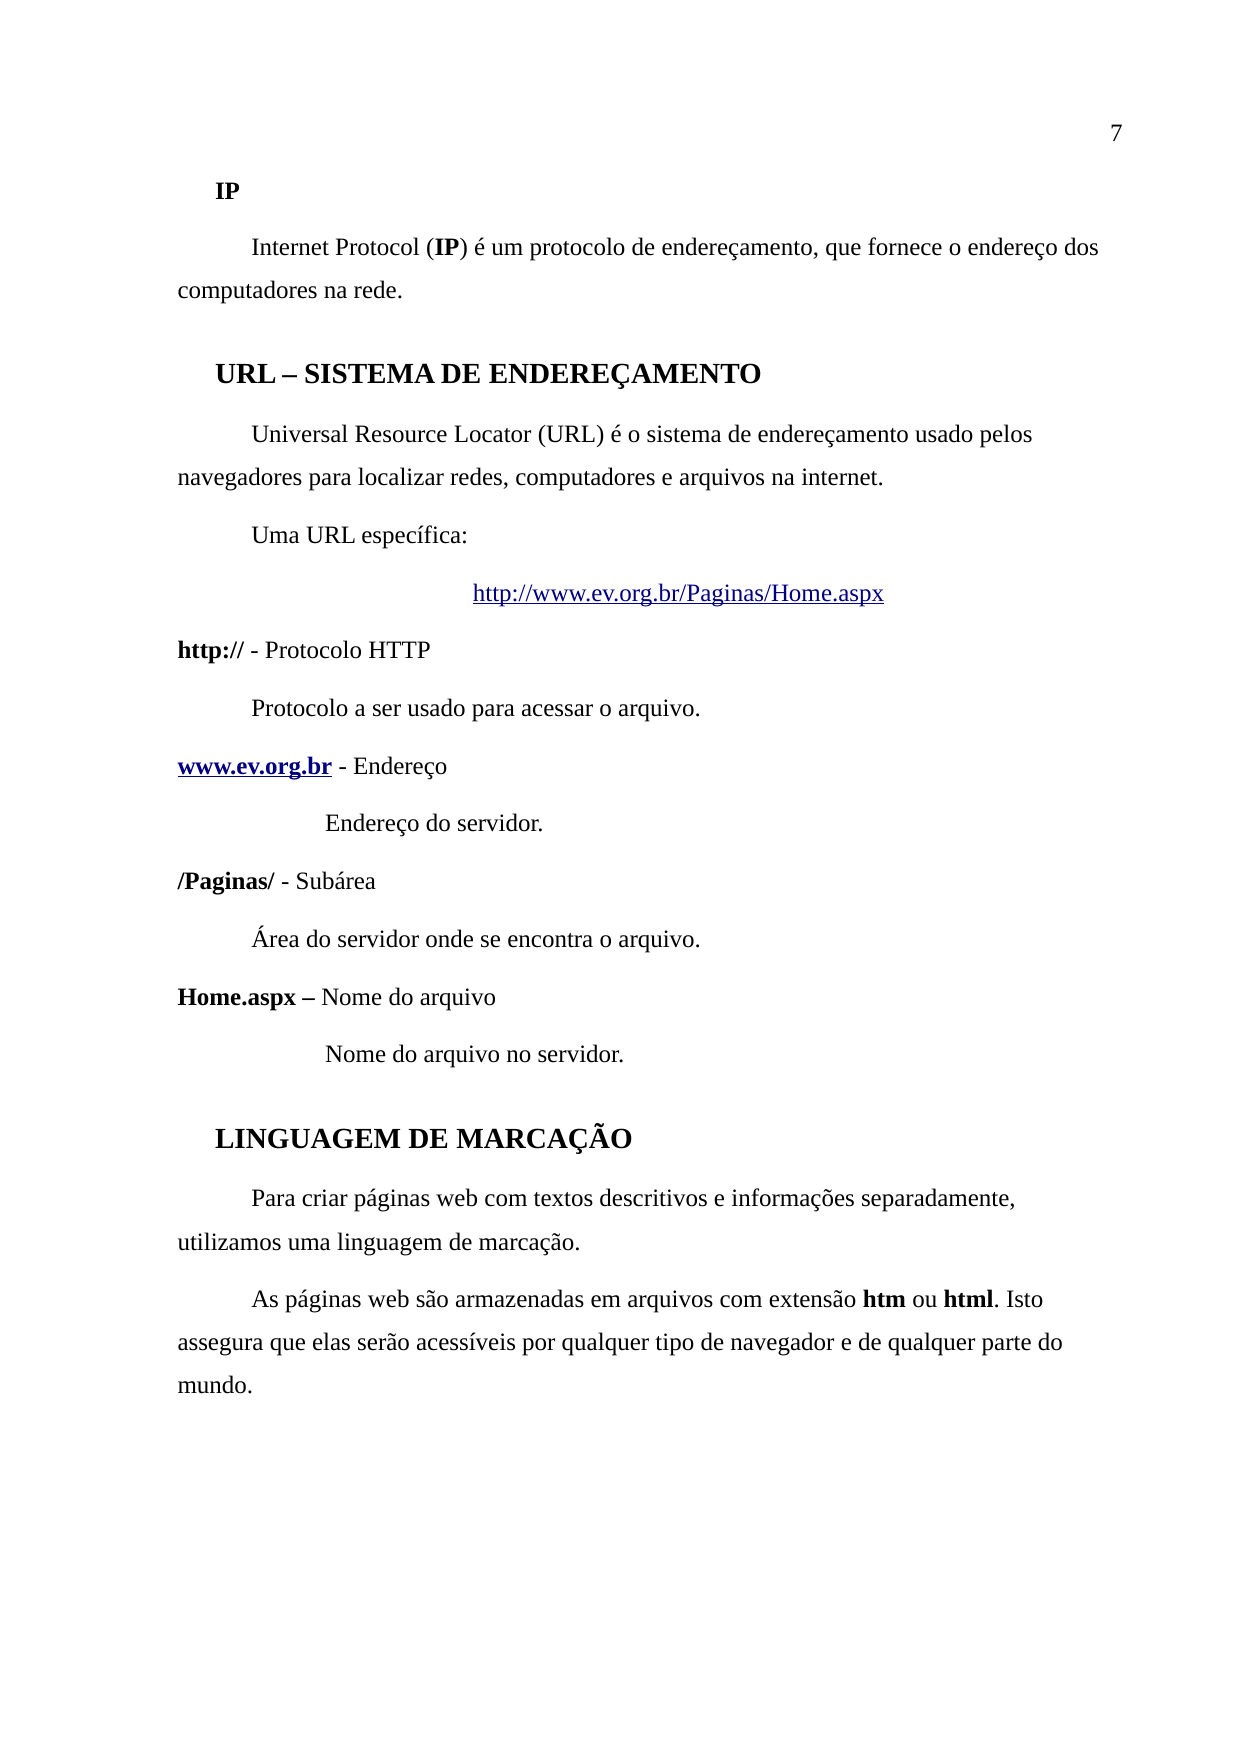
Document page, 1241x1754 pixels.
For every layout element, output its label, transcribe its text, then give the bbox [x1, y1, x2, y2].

text http://www.ev.org.br/Paginas/Home.aspx [177, 578, 1122, 606]
text Área do servidor onde se encontra o arquivo. [177, 924, 1122, 953]
subtitle Linguagem de marcação [215, 1121, 1122, 1154]
text http:// - Protocolo HTTP [177, 635, 1122, 664]
text Nome do arquivo no servidor. [177, 1039, 1122, 1068]
text Para criar páginas web com textos descritivos e informações separadamente, utilizamos uma linguagem de marcação. [177, 1183, 1122, 1255]
text Protocolo a ser usado para acessar o arquivo. [177, 693, 1122, 722]
text As páginas web são armazenadas em arquivos com extensão htm ou html. Isto assegura que elas serão acessíveis por qualquer tipo de navegador e de qualquer parte do mundo. [177, 1284, 1122, 1399]
text Internet Protocol (IP) é um protocolo de endereçamento, que fornece o endereço dos computadores na rede. [177, 232, 1122, 304]
text Home.aspx – Nome do arquivo [177, 982, 1122, 1010]
text Universal Resource Locator (URL) é o sistema de endereçamento usado pelos navegadores para localizar redes, computadores e arquivos na internet. [177, 419, 1122, 491]
text Uma URL específica: [177, 520, 1122, 549]
subtitle URL – Sistema de endereçamento [215, 356, 1122, 390]
subtitle IP [215, 176, 1122, 205]
text Endereço do servidor. [177, 808, 1122, 837]
text /Paginas/ - Subárea [177, 866, 1122, 895]
text www.ev.org.br - Endereço [177, 751, 1122, 779]
